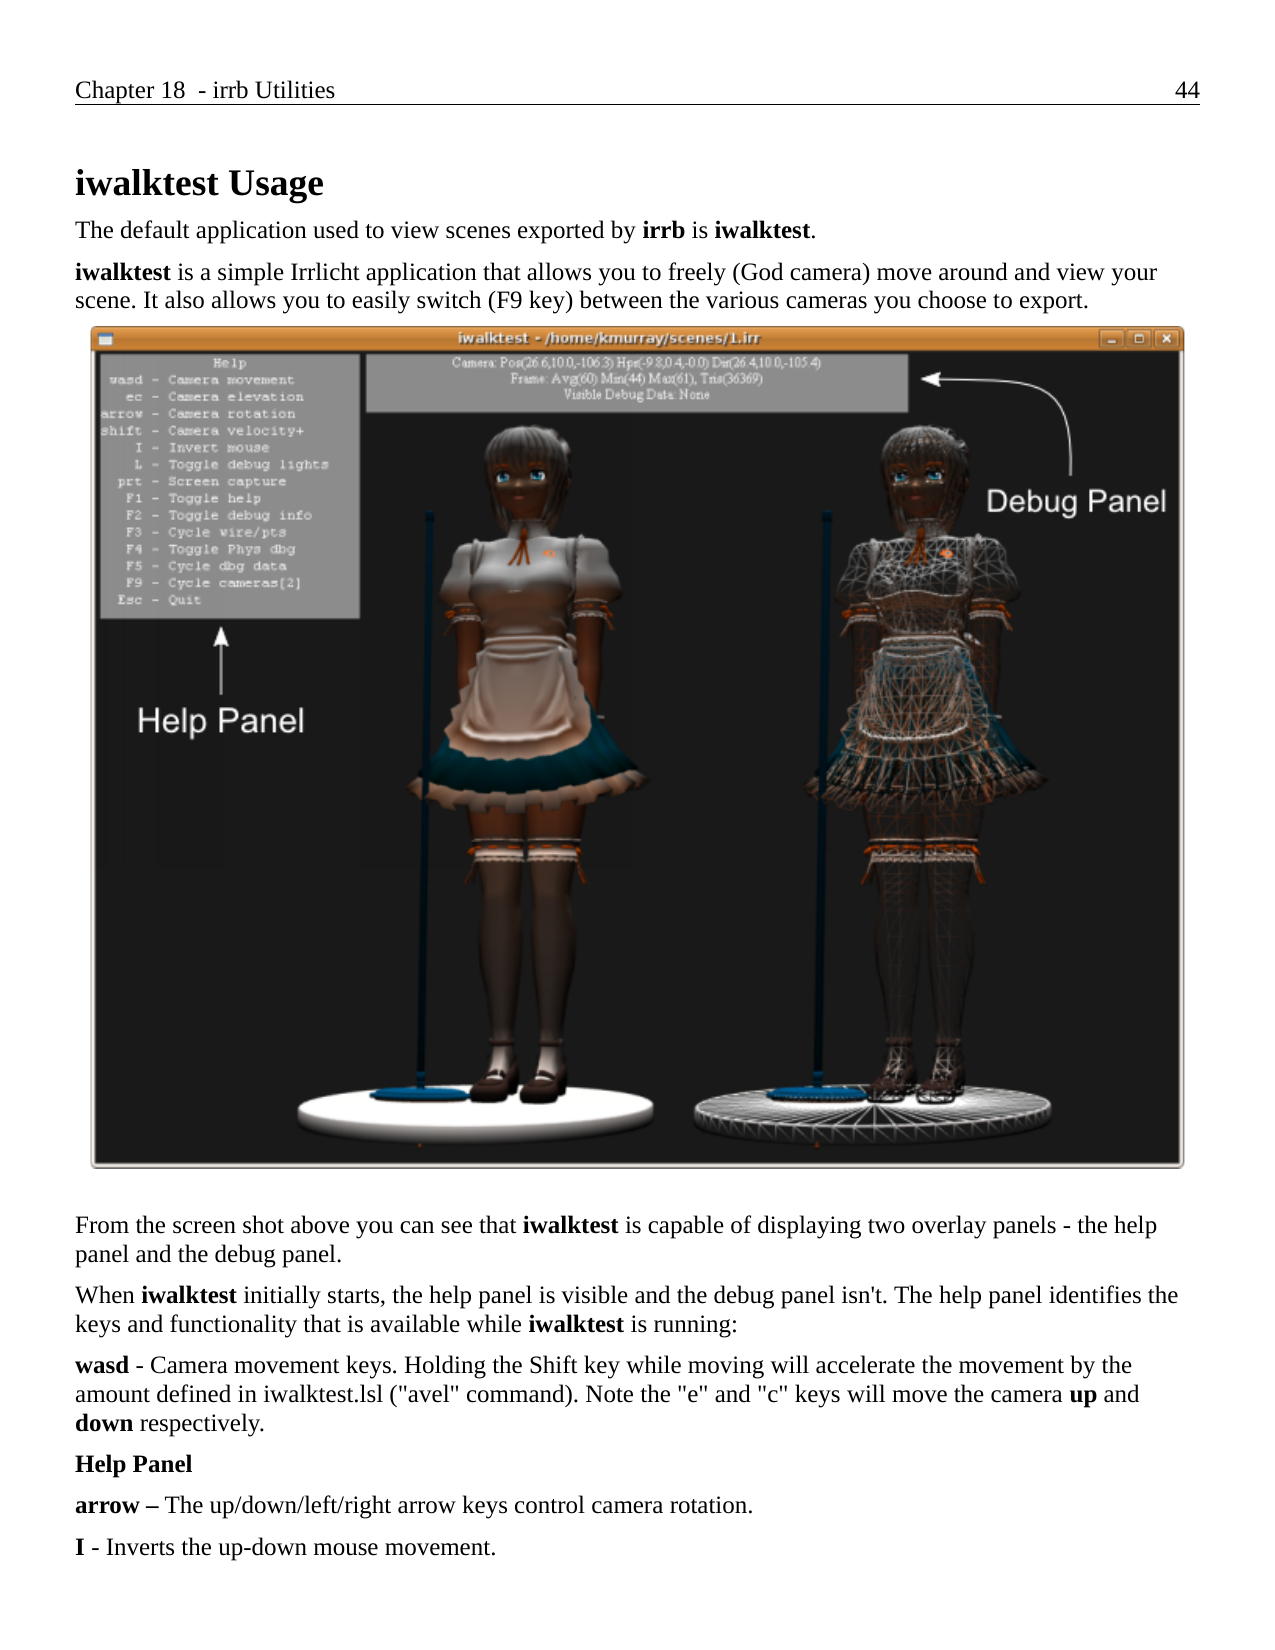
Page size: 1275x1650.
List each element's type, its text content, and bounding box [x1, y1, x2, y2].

text wasd - Camera movement keys. Holding the Shift key while moving will accelerate the movement by the amount defined in iwalktest.lsl ("avel" command). Note the "e" and "c" keys will move the camera up and down respectively. [75, 1350, 1200, 1437]
text The default application used to view scenes exported by irrb is iwalktest. [75, 216, 1200, 244]
text From the screen shot above you can see that iwalktest is capable of displaying two overlay panels - the help panel and the debug panel. [75, 1210, 1200, 1268]
text arrow – The up/down/left/right arrow keys control camera rotation. [75, 1490, 1200, 1519]
text Help Panel [75, 1449, 1200, 1478]
picture [90, 326, 1185, 1169]
text I - Inverts the up-down mouse movement. [75, 1532, 1200, 1560]
text When iwalktest initially starts, the help panel is visible and the debug panel isn't. The help panel identifies the keys and functionality that is available while iwalktest is running: [75, 1280, 1200, 1338]
text iwalktest is a simple Irrlicht application that allows you to freely (God camera) move around and view your scene. It also allows you to easily switch (F9 key) between the various cameras you choose to export. [75, 257, 1200, 314]
subtitle iwalktest Usage [75, 160, 1200, 203]
